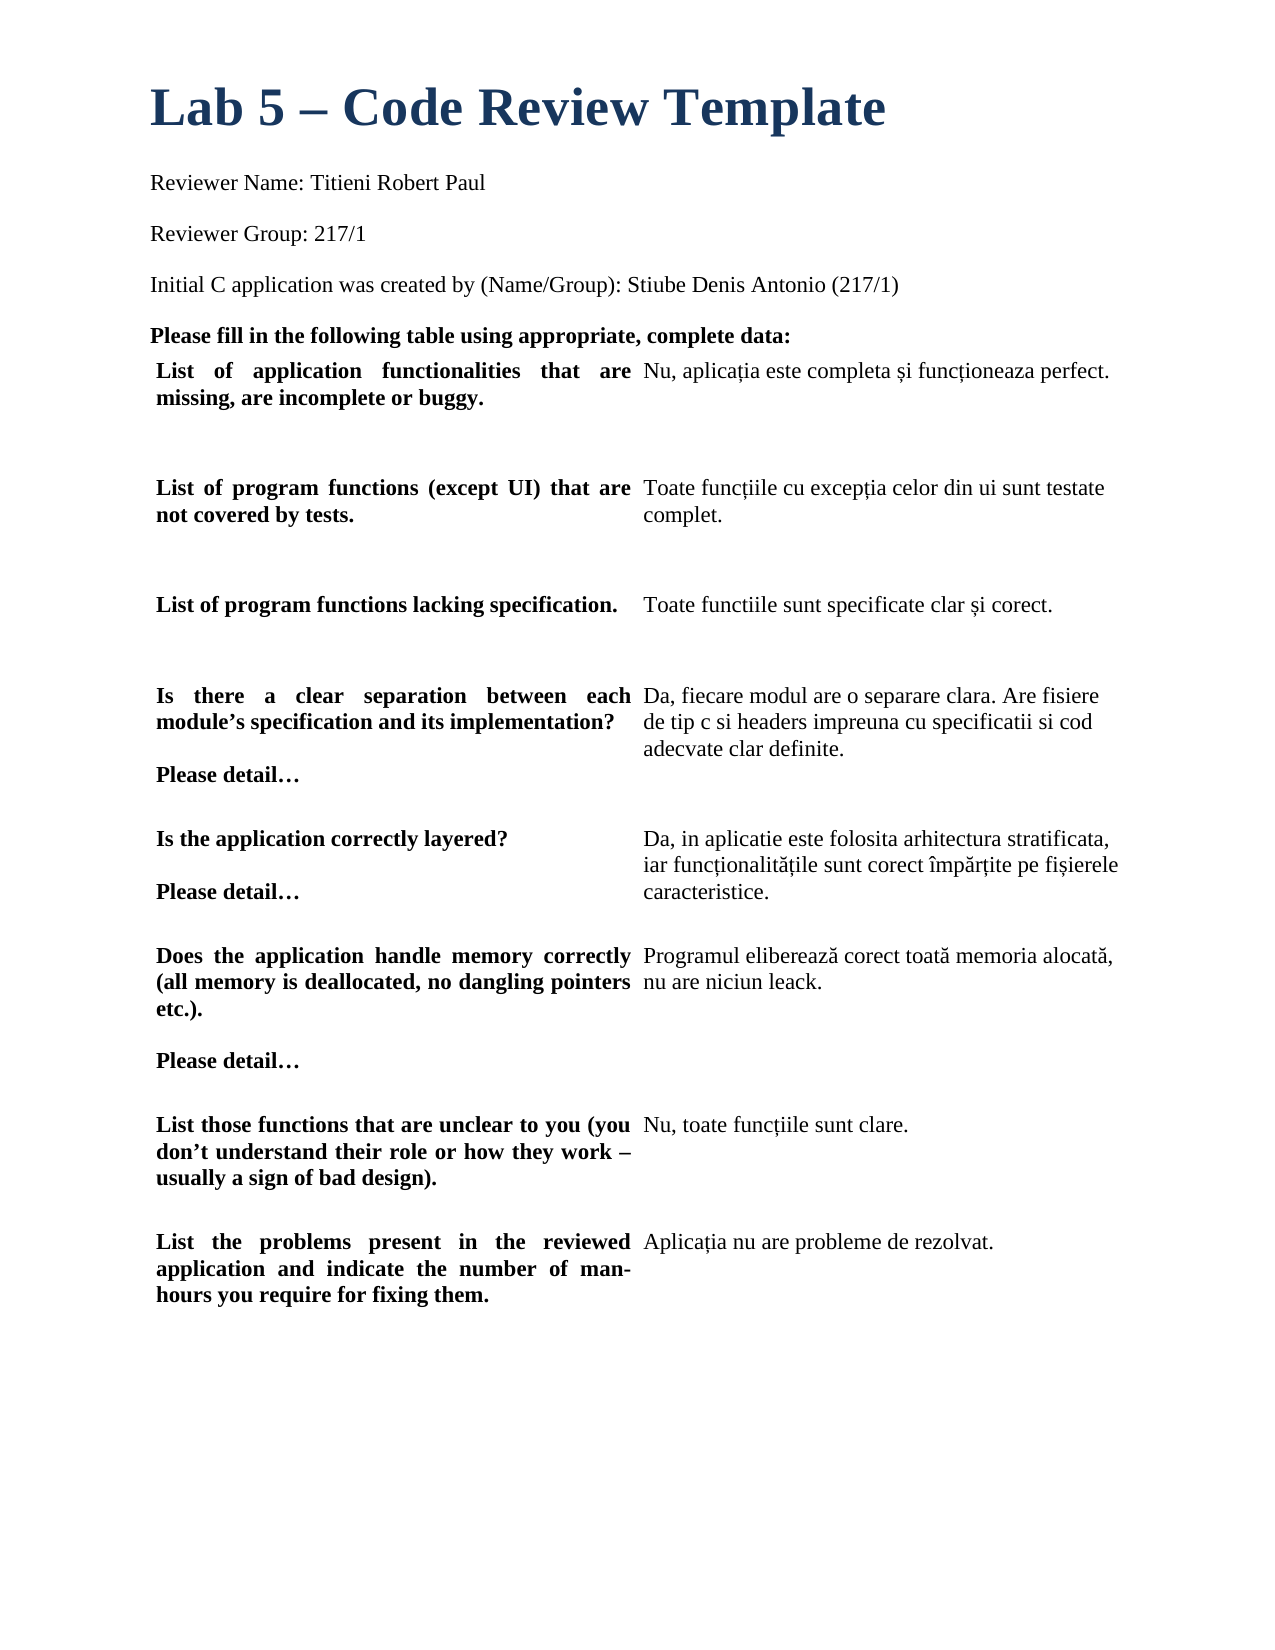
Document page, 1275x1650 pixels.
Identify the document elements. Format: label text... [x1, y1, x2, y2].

text Lab 5 – Code Review Template [150, 75, 1125, 137]
table_cell List of program functions lacking specification. [150, 586, 637, 676]
table_cell Toate functiile sunt specificate clar și corect. [638, 586, 1125, 676]
table_cell Does the application handle memory correctly (all memory is deallocated, no dangling pointers etc.). Please detail… [150, 936, 637, 1106]
table_cell Da, fiecare modul are o separare clara. Are fisiere de tip c si headers impreuna cu specificatii si cod adecvate clar definite. [638, 676, 1125, 819]
table_cell Toate funcțiile cu excepția celor din ui sunt testate complet. [638, 469, 1125, 586]
table_cell Is there a clear separation between each module’s specification and its implementation? Please detail… [150, 676, 637, 819]
table_cell List the problems present in the reviewed application and indicate the number of man-hours you require for fixing them. [150, 1223, 637, 1366]
table_cell Da, in aplicatie este folosita arhitectura stratificata, iar funcționalitățile sunt corect împărțite pe fișierele caracteristice. [638, 819, 1125, 936]
table_cell List of program functions (except UI) that are not covered by tests. [150, 469, 637, 586]
table_cell List those functions that are unclear to you (you don’t understand their role or how they work – usually a sign of bad design). [150, 1106, 637, 1223]
table_cell Is the application correctly layered? Please detail… [150, 819, 637, 936]
table_cell Nu, toate funcțiile sunt clare. [638, 1106, 1125, 1223]
table_cell Aplicația nu are probleme de rezolvat. [638, 1223, 1125, 1366]
table_header List of application functionalities that are missing, are incomplete or buggy. [150, 352, 637, 469]
text Reviewer Name: Titieni Robert Paul [150, 168, 1125, 195]
text Reviewer Group: 217/1 [150, 219, 1125, 246]
text Initial C application was created by (Name/Group): Stiube Denis Antonio (217/1) [150, 271, 1125, 297]
text Please fill in the following table using appropriate, complete data: [150, 322, 1125, 348]
table_cell Programul eliberează corect toată memoria alocată, nu are niciun leack. [638, 936, 1125, 1106]
table_header Nu, aplicația este completa și funcționeaza perfect. [638, 352, 1125, 469]
